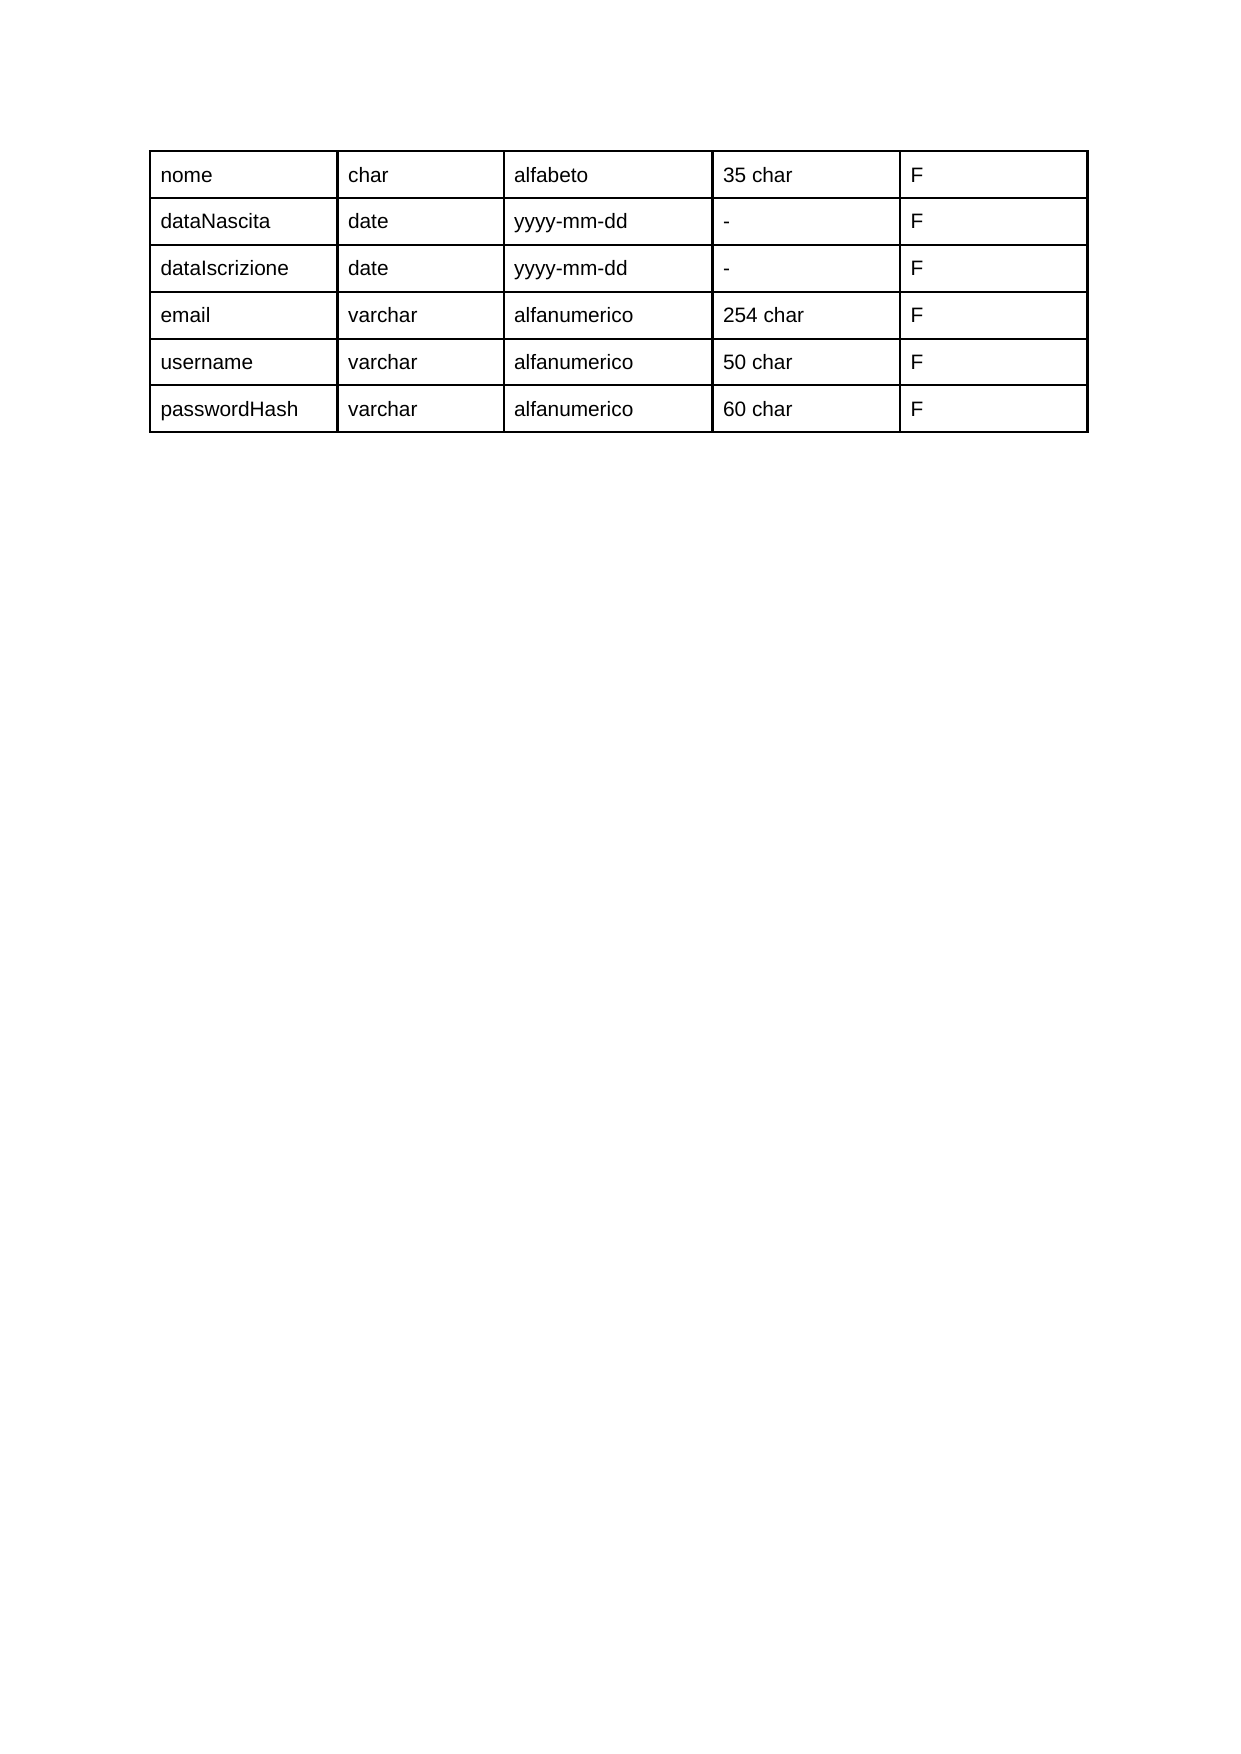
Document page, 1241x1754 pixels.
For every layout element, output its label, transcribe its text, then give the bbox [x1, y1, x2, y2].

table_cell alfabeto [505, 152, 711, 197]
table_cell alfanumerico [505, 386, 711, 431]
table_cell varchar [339, 340, 503, 384]
table_cell email [151, 293, 336, 337]
table_cell date [339, 246, 503, 291]
table_cell dataNascita [151, 199, 336, 244]
table_cell F [901, 340, 1086, 384]
table_cell - [714, 199, 899, 244]
table_cell yyyy-mm-dd [505, 199, 711, 244]
table_cell 254 char [714, 293, 899, 337]
table_cell - [714, 246, 899, 291]
table_cell 60 char [714, 386, 899, 431]
table_cell char [339, 152, 503, 197]
table_cell passwordHash [151, 386, 336, 431]
table_cell alfanumerico [505, 340, 711, 384]
table_cell F [901, 152, 1086, 197]
table_cell F [901, 386, 1086, 431]
table_cell alfanumerico [505, 293, 711, 337]
table_cell F [901, 246, 1086, 291]
table_cell date [339, 199, 503, 244]
table_cell varchar [339, 386, 503, 431]
table_cell F [901, 199, 1086, 244]
table_cell yyyy-mm-dd [505, 246, 711, 291]
table_cell dataIscrizione [151, 246, 336, 291]
table_cell 50 char [714, 340, 899, 384]
table_cell F [901, 293, 1086, 337]
table_cell 35 char [714, 152, 899, 197]
table_cell username [151, 340, 336, 384]
table_cell varchar [339, 293, 503, 337]
table_cell nome [151, 152, 336, 197]
